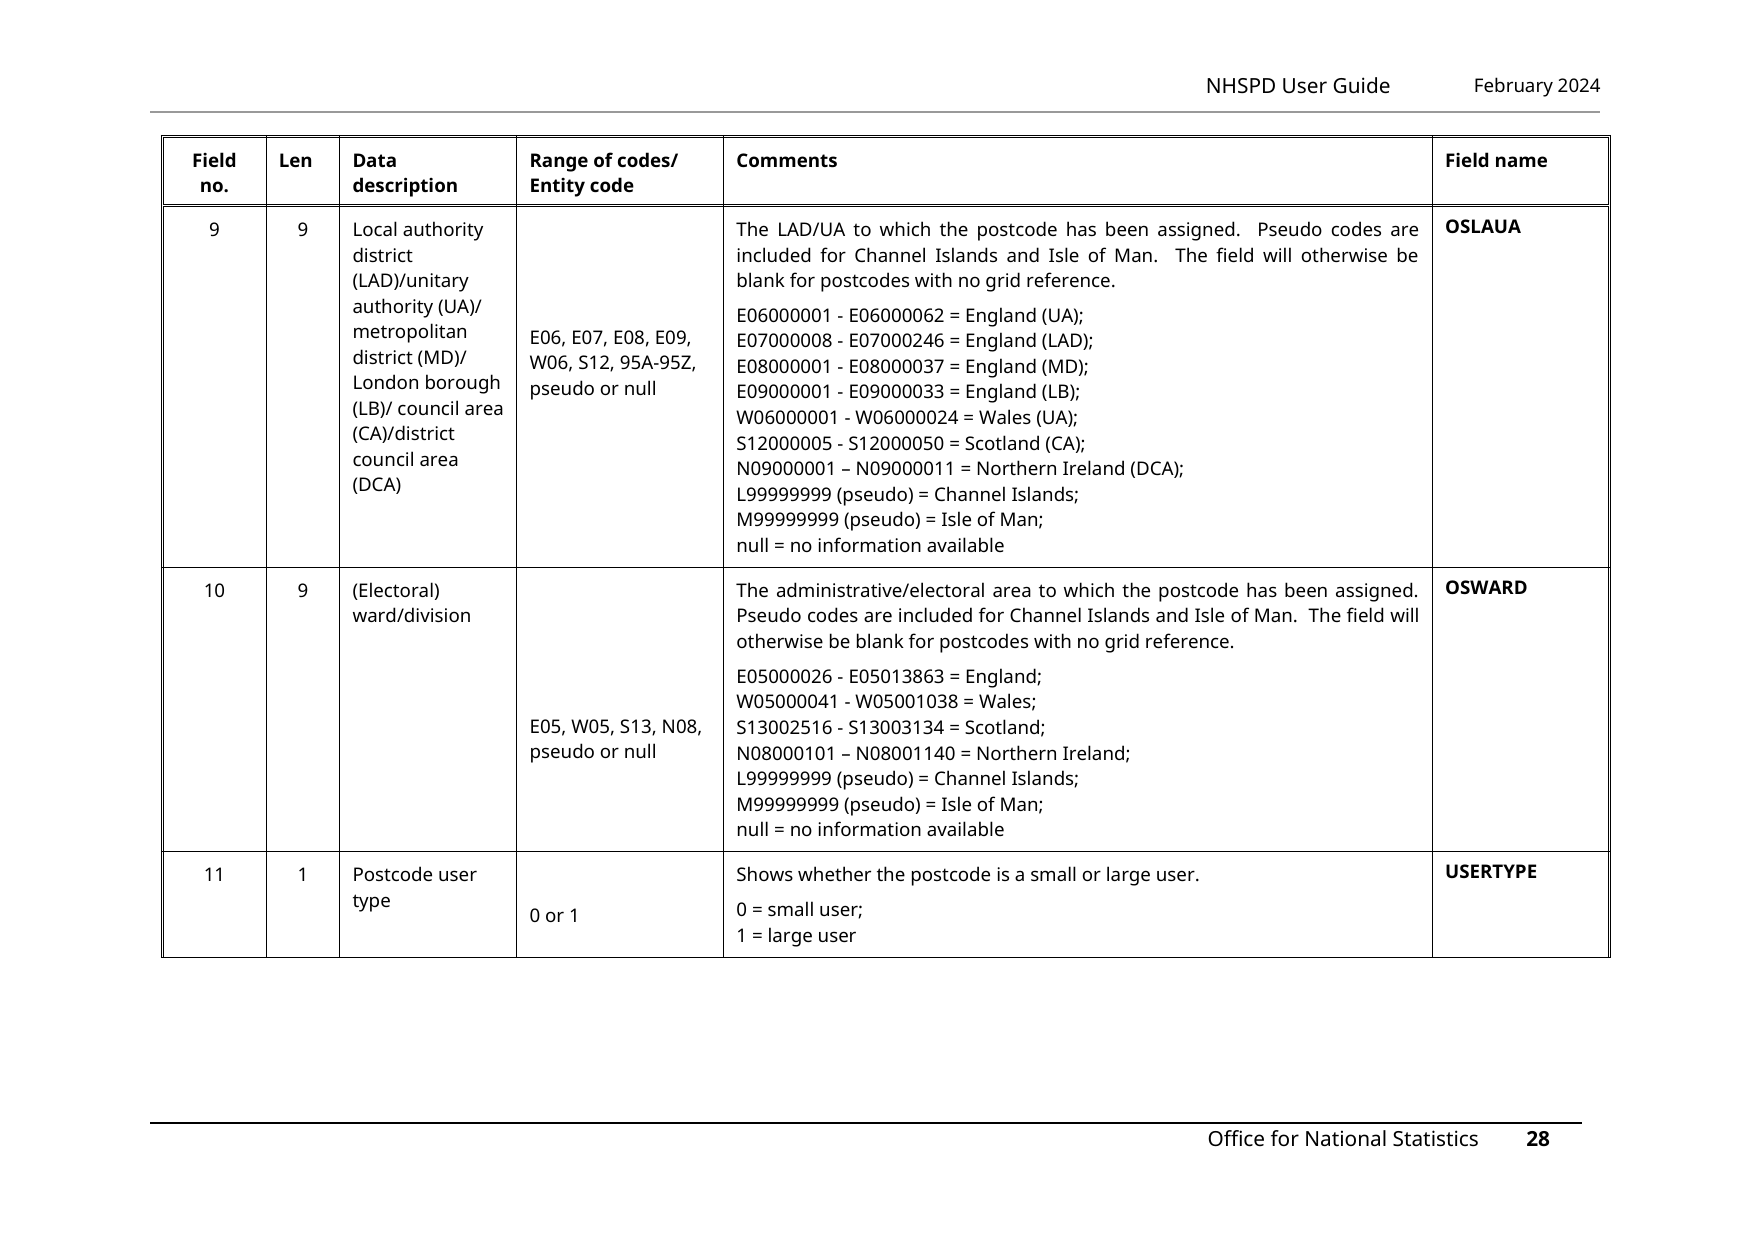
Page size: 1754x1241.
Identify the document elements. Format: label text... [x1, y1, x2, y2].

table_cell Shows whether the postcode is a small or large user. 0 = small user; 1 = large user [724, 852, 1432, 957]
table_header Range of codes/ Entity code [517, 138, 723, 204]
table_header Len [267, 138, 339, 204]
table_cell 9 [267, 568, 339, 851]
table_cell (Electoral) ward/division [340, 568, 516, 851]
table_cell 0 or 1 [517, 852, 723, 957]
table_cell OSLAUA [1433, 207, 1608, 567]
table_header Field name [1433, 138, 1608, 204]
table_cell USERTYPE [1433, 852, 1608, 957]
table_header Data description [340, 138, 516, 204]
table_cell 9 [267, 207, 339, 567]
table_cell 1 [267, 852, 339, 957]
table_cell The LAD/UA to which the postcode has been assigned. Pseudo codes are included for Channel Islands and Isle of Man. The field will otherwise be blank for postcodes with no grid reference. E06000001 - E06000062 = England (UA); E07000008 - E07000246 = England (LAD); E08000001 - E08000037 = England (MD); E09000001 - E09000033 = England (LB); W06000001 - W06000024 = Wales (UA); S12000005 - S12000050 = Scotland (CA); N09000001 – N09000011 = Northern Ireland (DCA); L99999999 (pseudo) = Channel Islands; M99999999 (pseudo) = Isle of Man; null = no information available [724, 207, 1432, 567]
table_cell Postcode user type [340, 852, 516, 957]
table_cell E06, E07, E08, E09, W06, S12, 95A-95Z, pseudo or null [517, 207, 723, 567]
table_cell Local authority district (LAD)/unitary authority (UA)/ metropolitan district (MD)/ London borough (LB)/ council area (CA)/district council area (DCA) [340, 207, 516, 567]
table_cell OSWARD [1433, 568, 1608, 851]
table_cell The administrative/electoral area to which the postcode has been assigned. Pseudo codes are included for Channel Islands and Isle of Man. The field will otherwise be blank for postcodes with no grid reference. E05000026 - E05013863 = England; W05000041 - W05001038 = Wales; S13002516 - S13003134 = Scotland; N08000101 – N08001140 = Northern Ireland; L99999999 (pseudo) = Channel Islands; M99999999 (pseudo) = Isle of Man; null = no information available [724, 568, 1432, 851]
table_cell 9 [164, 207, 266, 567]
table_cell 10 [164, 568, 266, 851]
table_header Field no. [164, 138, 266, 204]
table_cell E05, W05, S13, N08, pseudo or null [517, 568, 723, 851]
table_cell 11 [164, 852, 266, 957]
table_header Comments [724, 138, 1432, 204]
